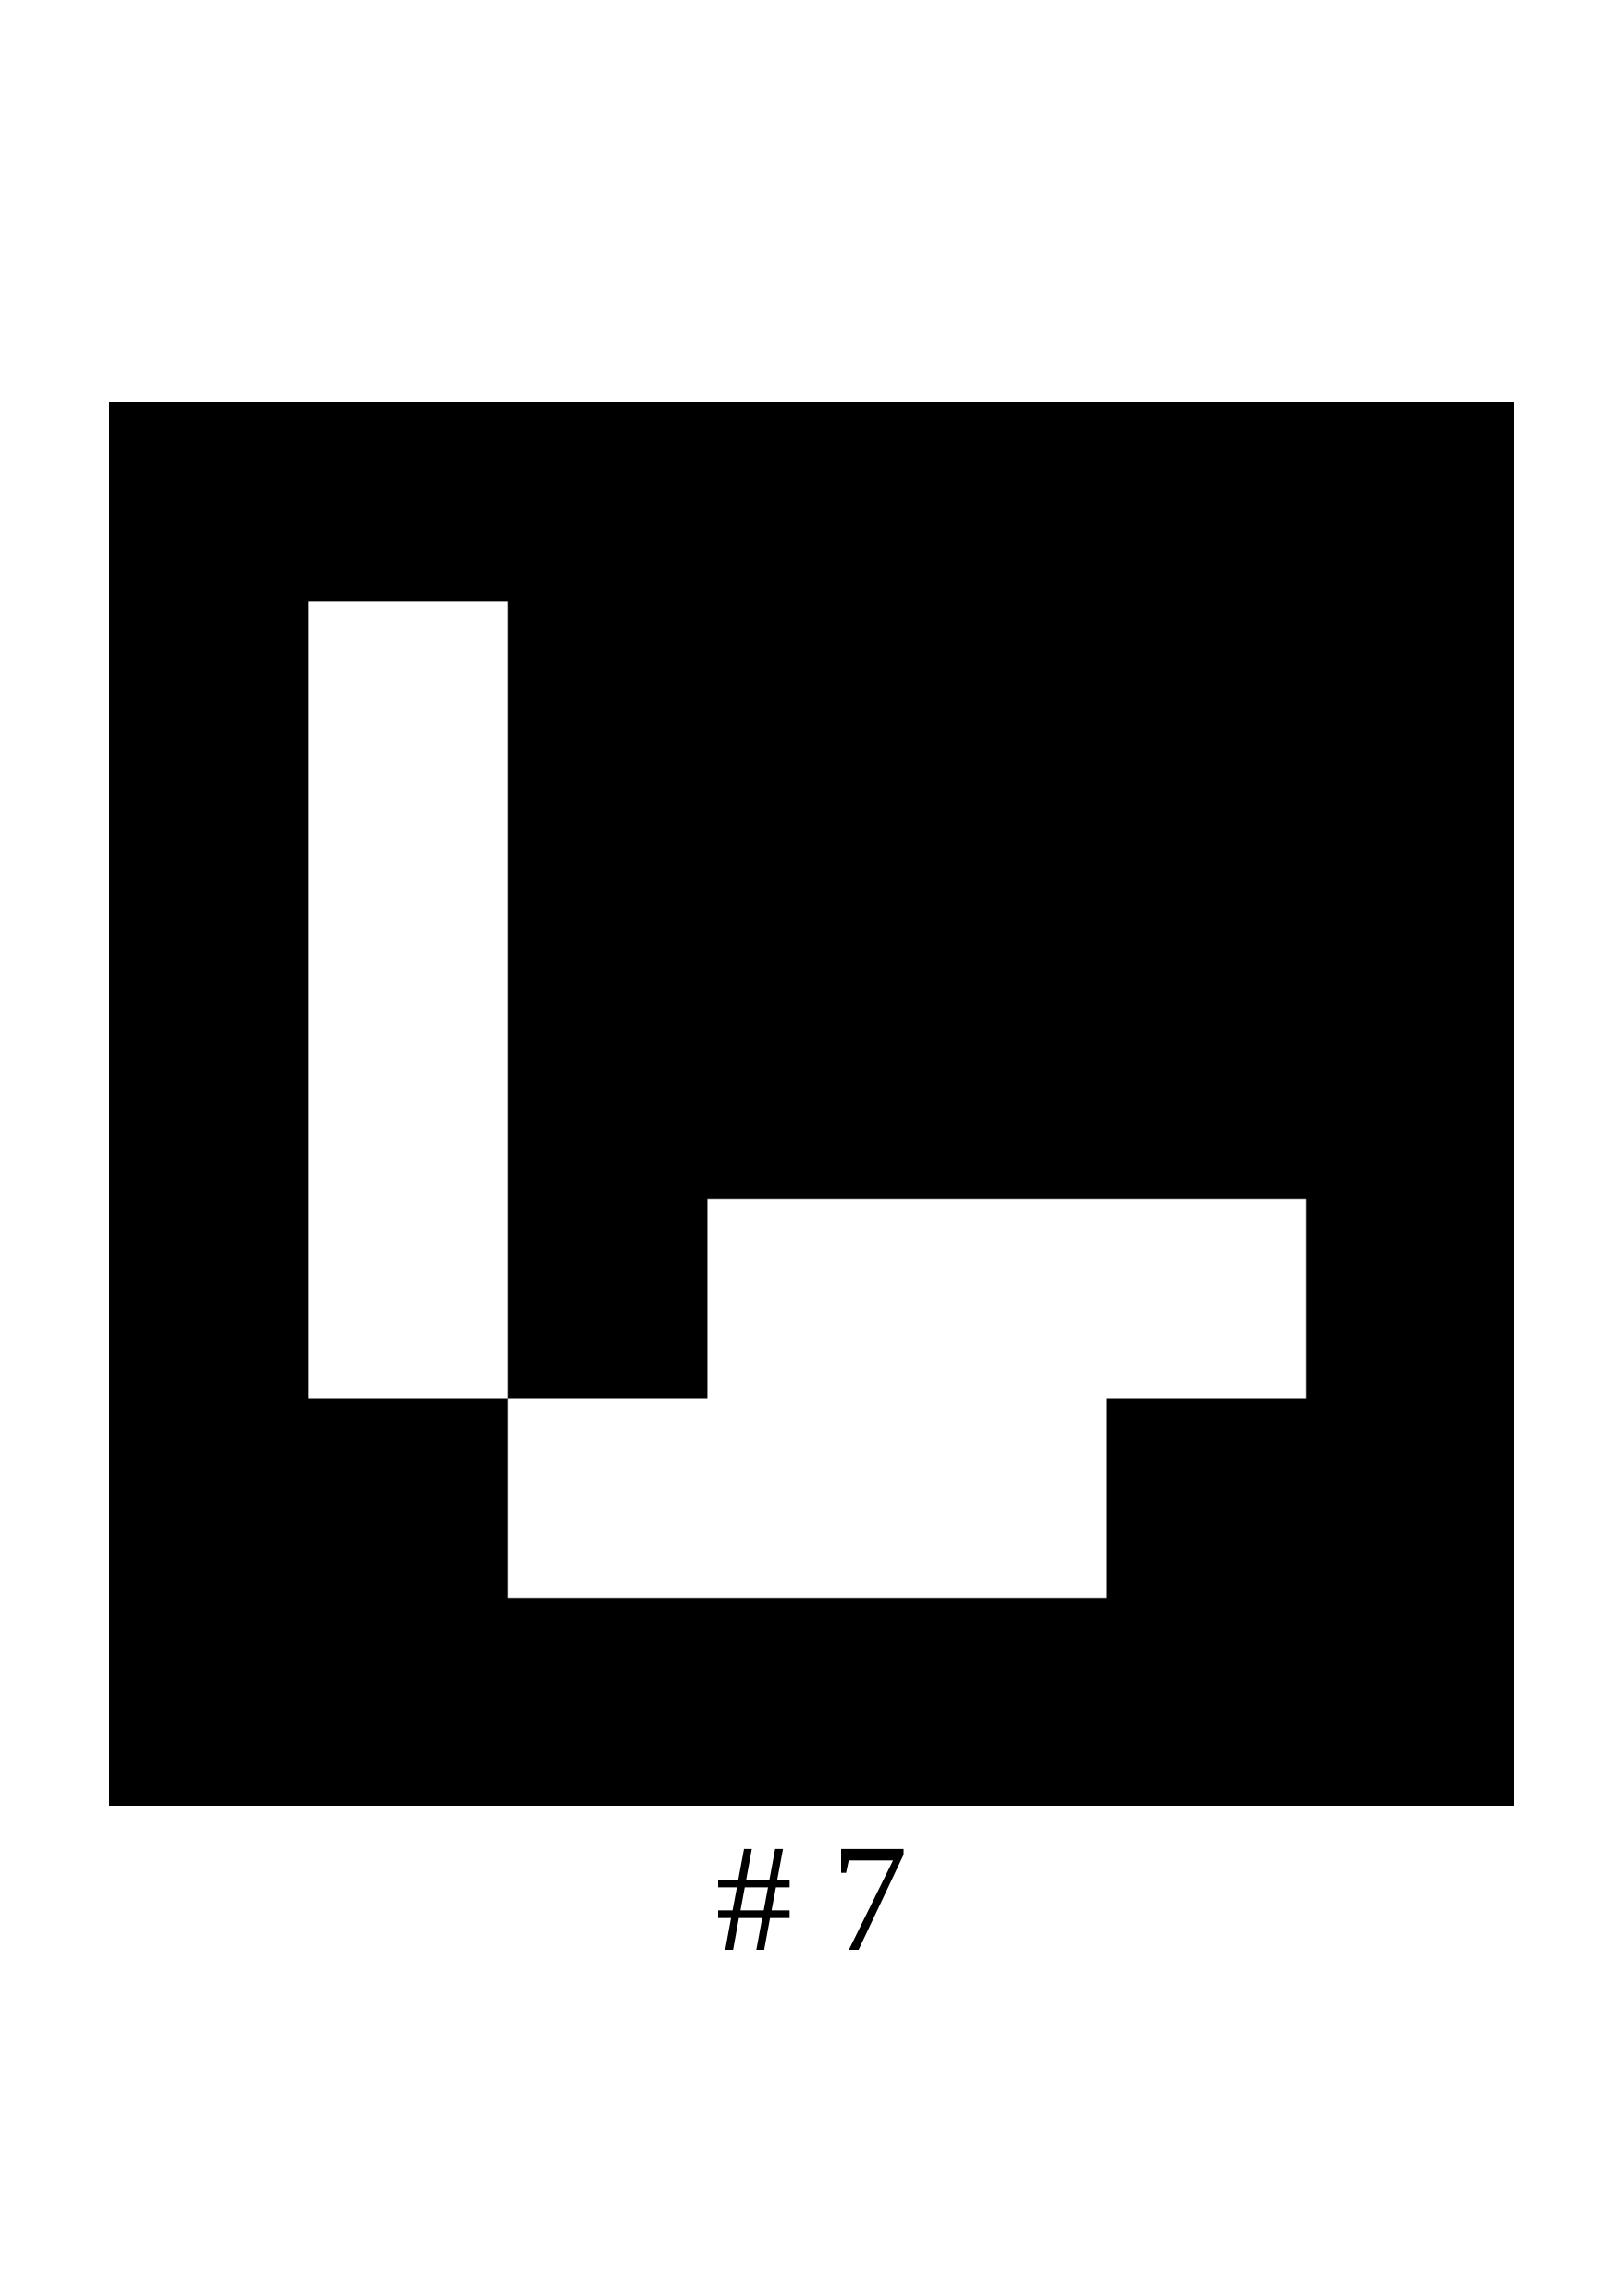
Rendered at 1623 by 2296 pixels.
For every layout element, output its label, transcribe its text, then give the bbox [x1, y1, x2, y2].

text # 7 [109, 1806, 1514, 1984]
picture [109, 402, 1514, 1806]
